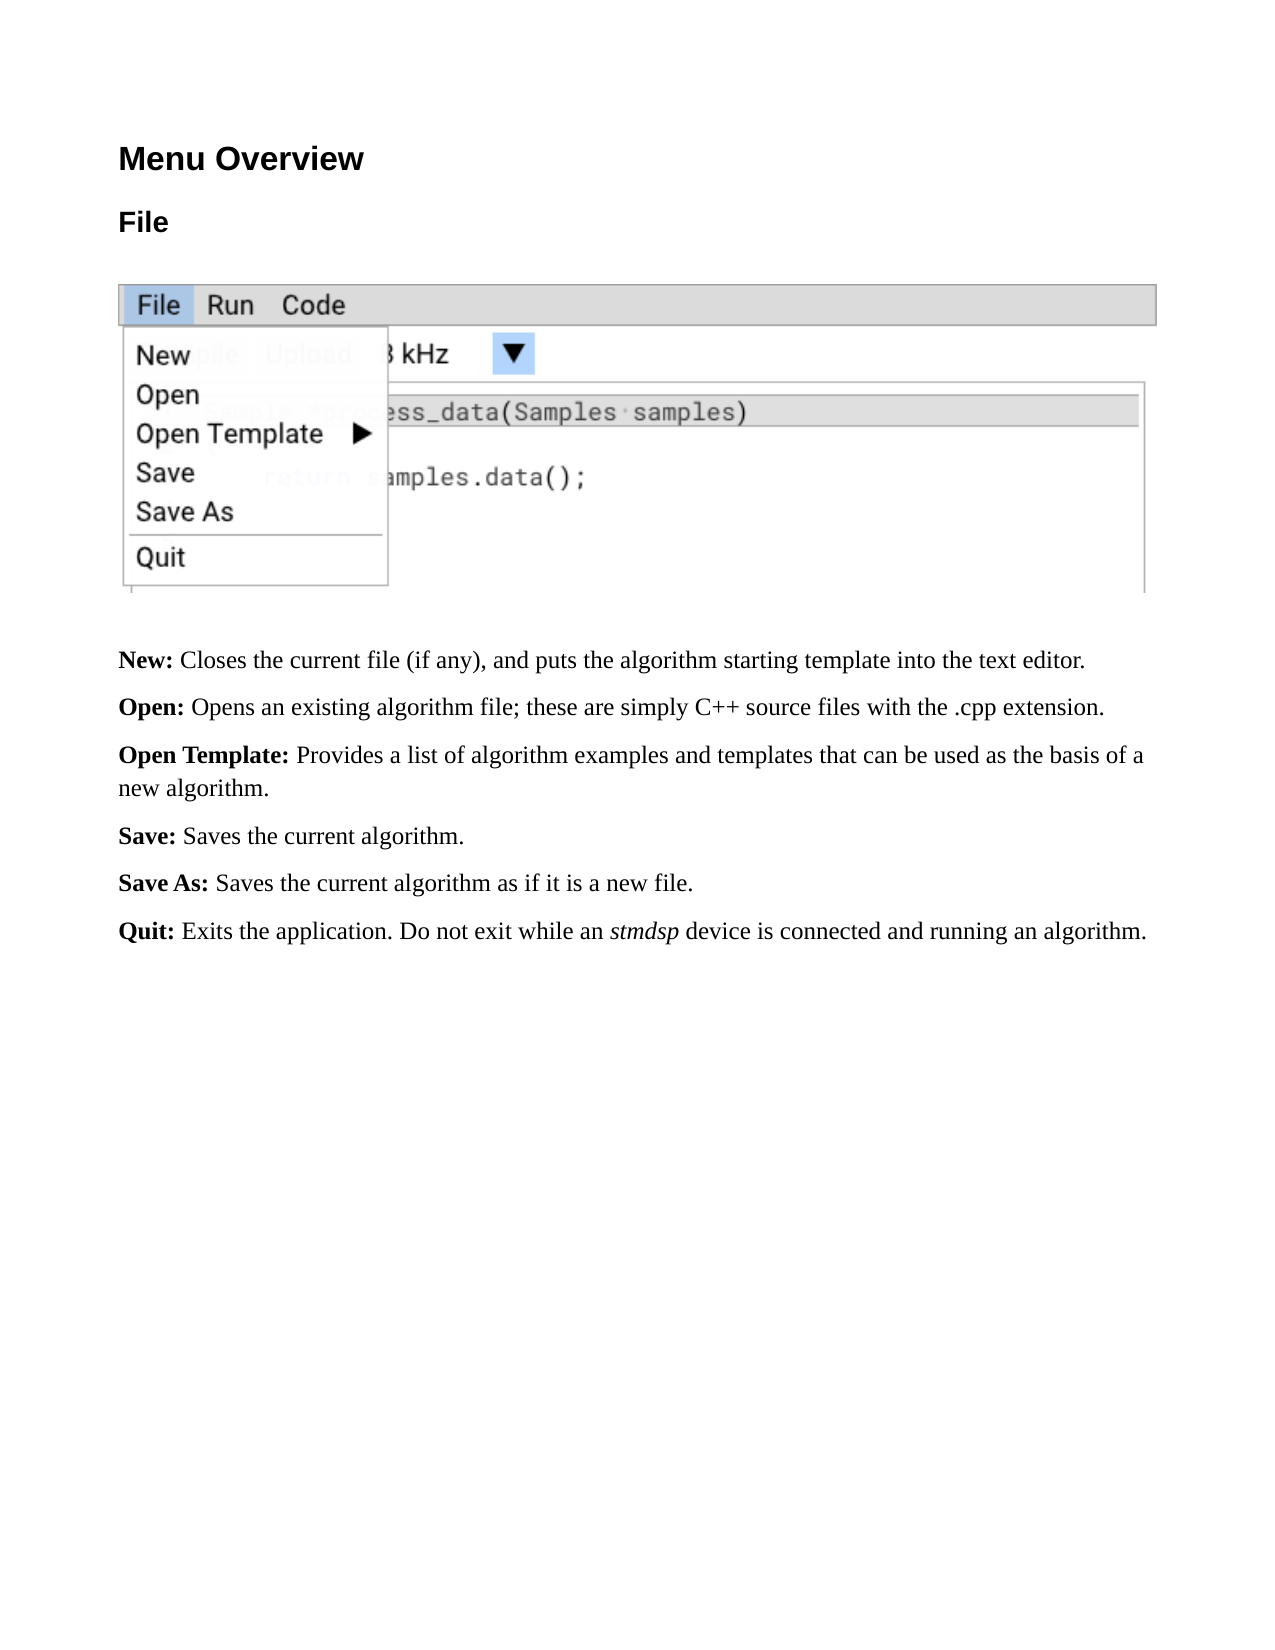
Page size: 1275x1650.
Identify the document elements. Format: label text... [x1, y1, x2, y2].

text Save As: Saves the current algorithm as if it is a new file. [118, 868, 1157, 897]
text Open Template: Provides a list of algorithm examples and templates that can be used as the basis of a new algorithm. [118, 740, 1157, 802]
subtitle File [118, 205, 1157, 272]
subtitle Menu Overview [118, 139, 1157, 178]
text Save: Saves the current algorithm. [118, 821, 1157, 849]
text Open: Opens an existing algorithm file; these are simply C++ source files with the .cpp extension. [118, 692, 1157, 721]
text New: Closes the current file (if any), and puts the algorithm starting template into the text editor. [118, 645, 1157, 674]
text Quit: Exits the application. Do not exit while an stmdsp device is connected and running an algorithm. [118, 916, 1157, 945]
picture [118, 284, 1157, 593]
